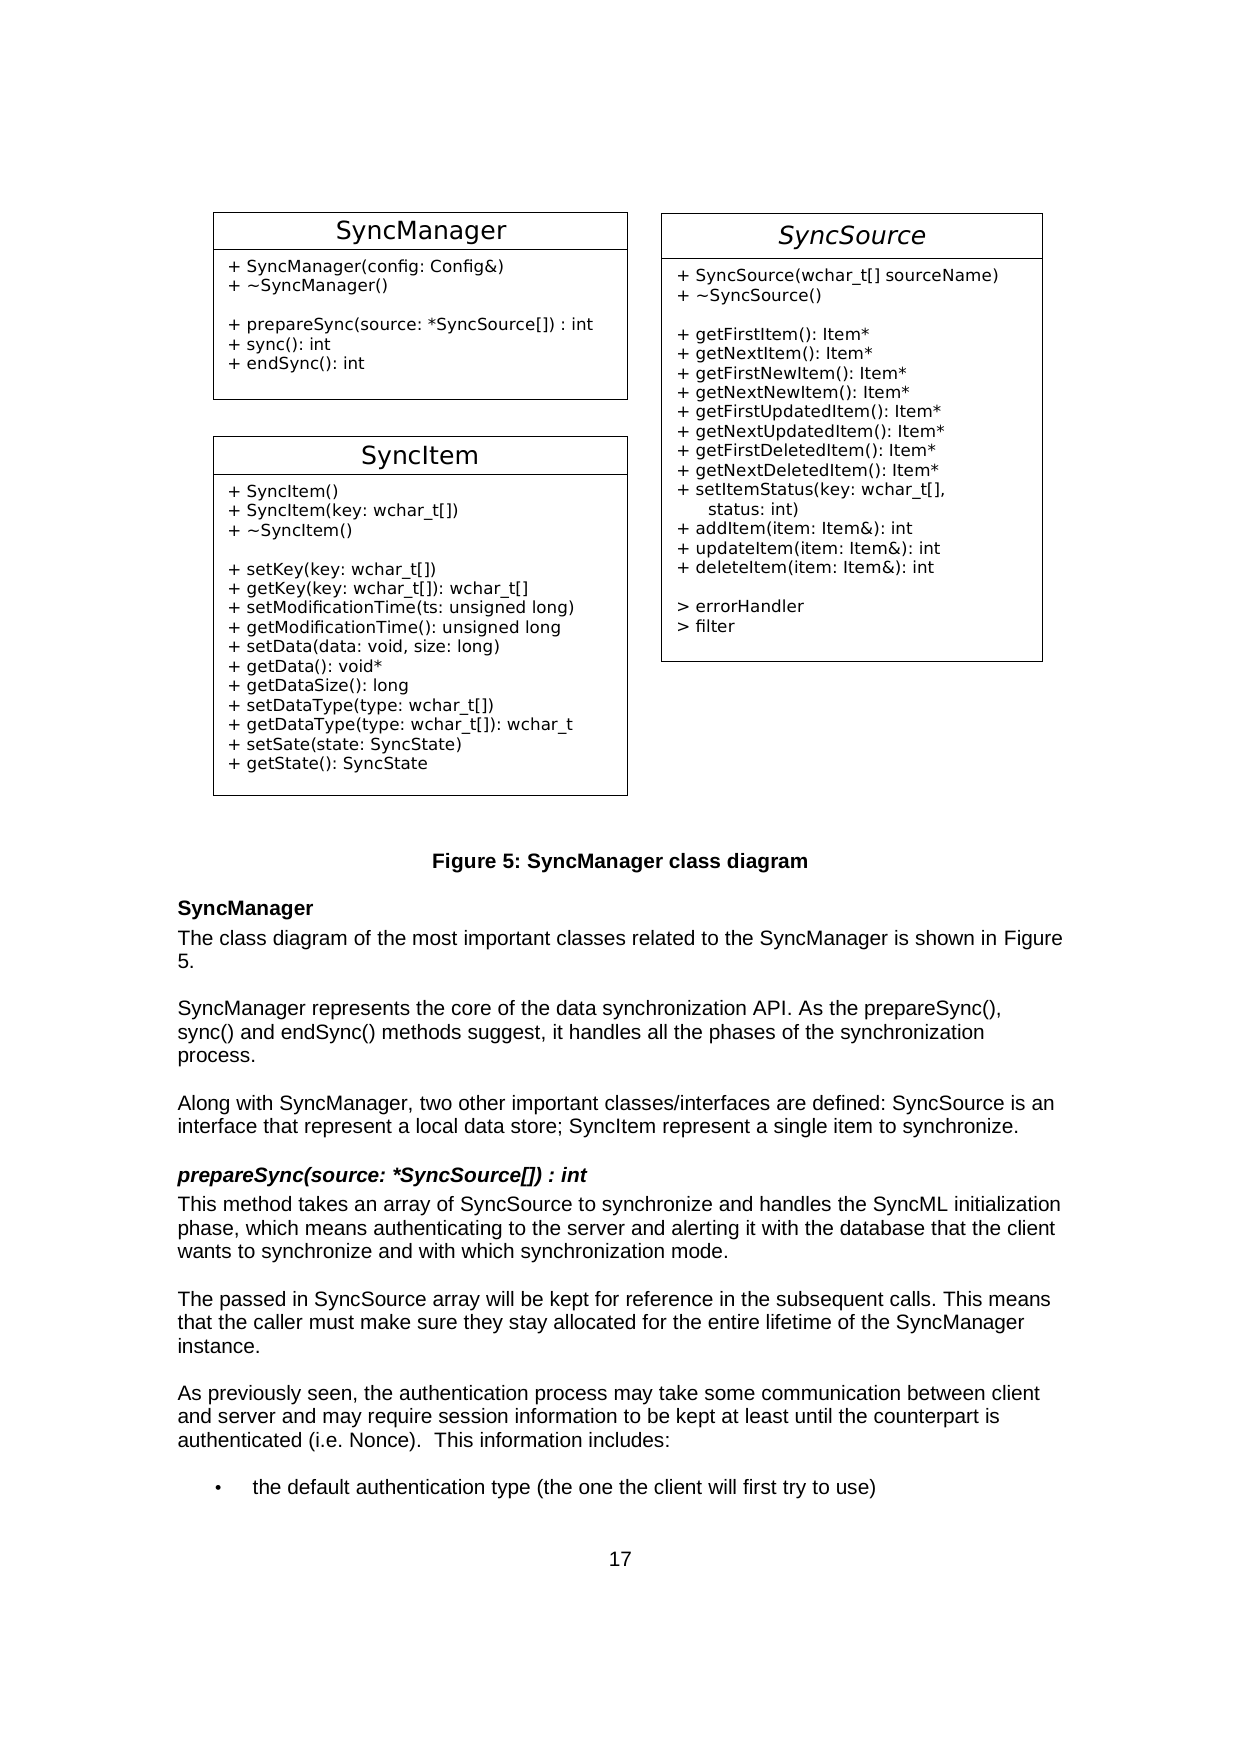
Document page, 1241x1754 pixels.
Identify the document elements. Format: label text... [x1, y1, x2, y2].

subtitle [177, 177, 1063, 202]
text This method takes an array of SyncSource to synchronize and handles the SyncML initialization phase, which means authenticating to the server and alerting it with the database that the client wants to synchronize and with which synchronization mode. [177, 1193, 1063, 1263]
text The class diagram of the most important classes related to the SyncManager is shown in Figure 5. [177, 926, 1063, 973]
subtitle prepareSync(source: *SyncSource[]) : int [177, 1163, 1063, 1187]
text As previously seen, the authentication process may take some communication between client and server and may require session information to be kept at least until the counterpart is authenticated (i.e. Nonce). This information includes: [177, 1381, 1063, 1452]
text SyncManager represents the core of the data synchronization API. As the prepareSync(), sync() and endSync() methods suggest, it handles all the phases of the synchronization process. [177, 997, 1063, 1067]
subtitle SyncManager [177, 873, 1063, 920]
list the default authentication type (the one the client will first try to use) [215, 1475, 1063, 1499]
text Along with SyncManager, two other important classes/interfaces are defined: SyncSource is an interface that represent a local data store; SyncItem represent a single item to synchronize. [177, 1091, 1063, 1138]
text Figure 5: SyncManager class diagram [177, 202, 1063, 873]
text The passed in SyncSource array will be kept for reference in the subsequent calls. This means that the caller must make sure they stay allocated for the entire lifetime of the SyncManager instance. [177, 1287, 1063, 1358]
